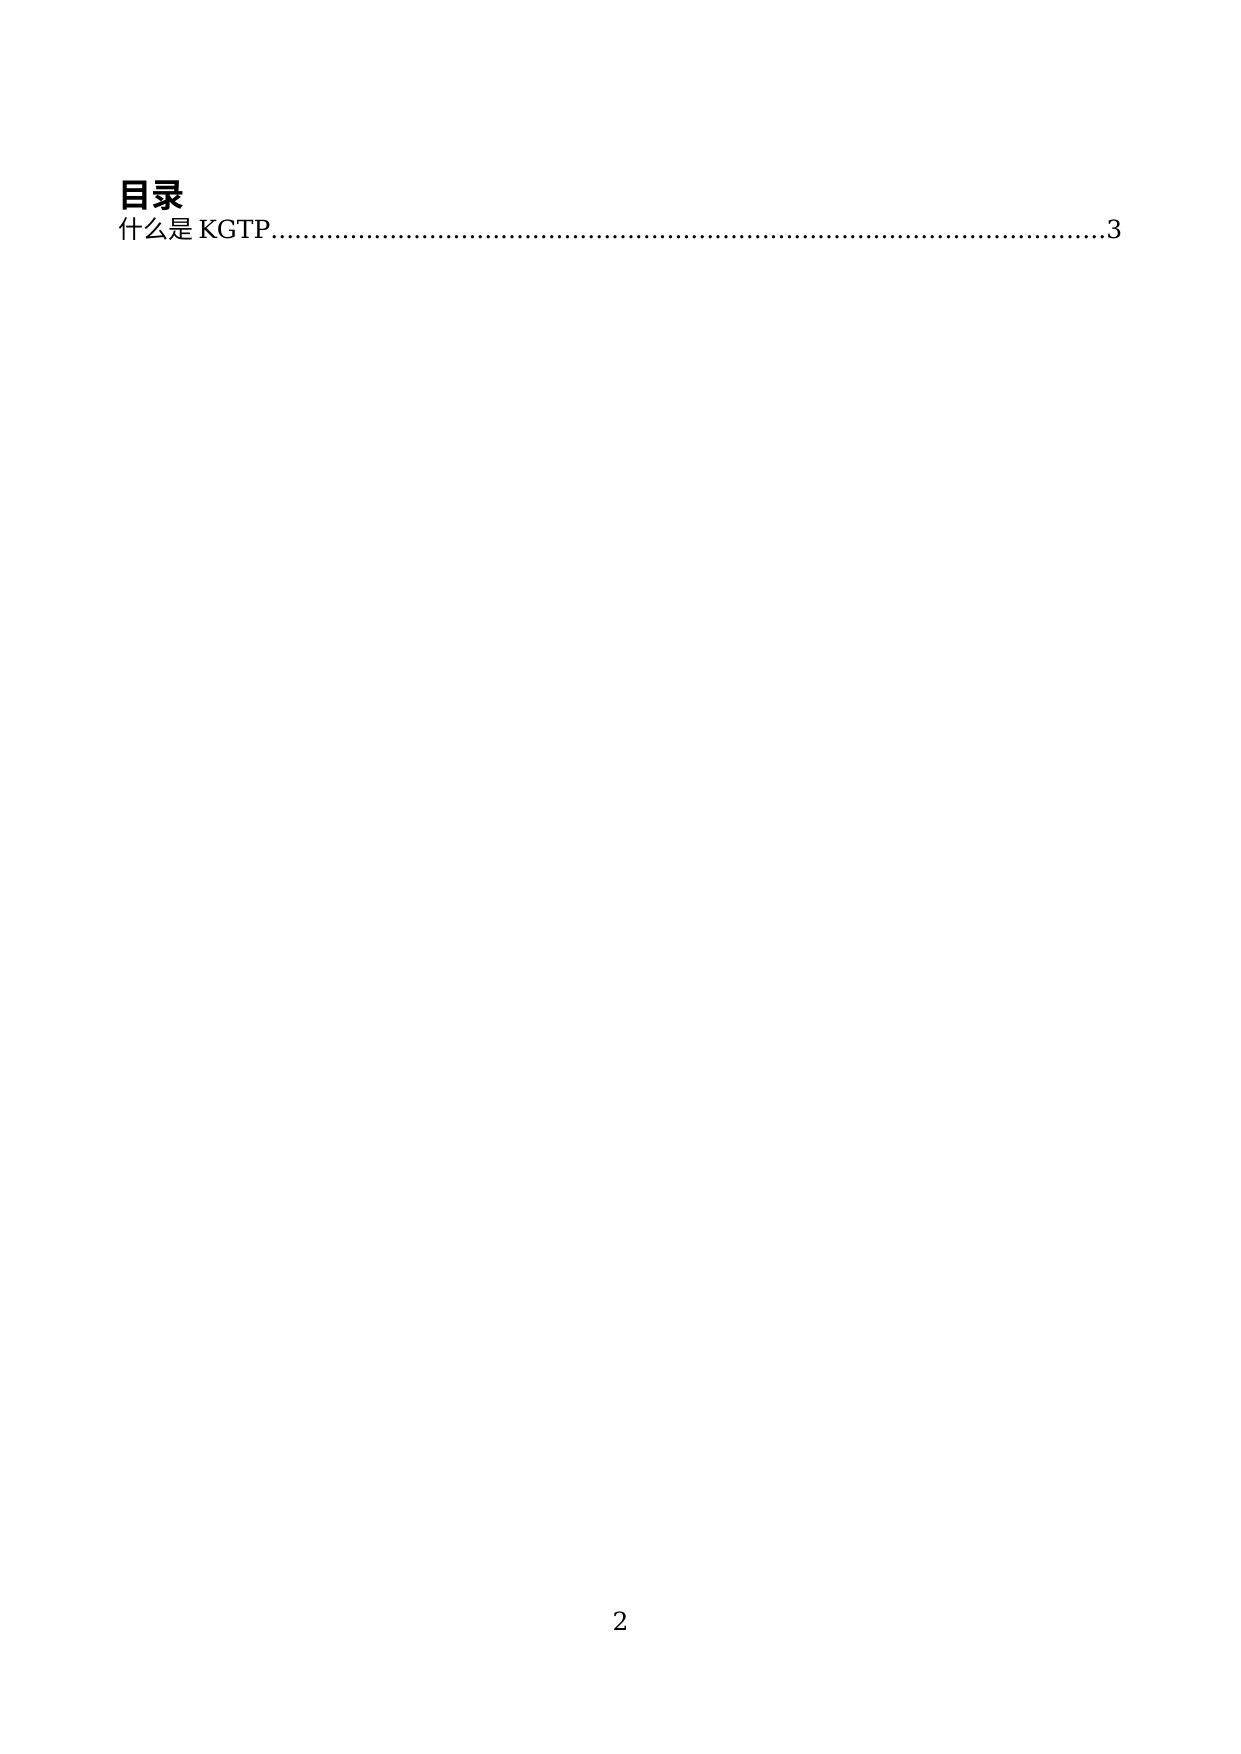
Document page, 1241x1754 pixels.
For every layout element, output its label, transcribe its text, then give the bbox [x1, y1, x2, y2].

subtitle 目录 [118, 177, 1122, 216]
text 什么是KGTP 3 [118, 216, 1122, 245]
